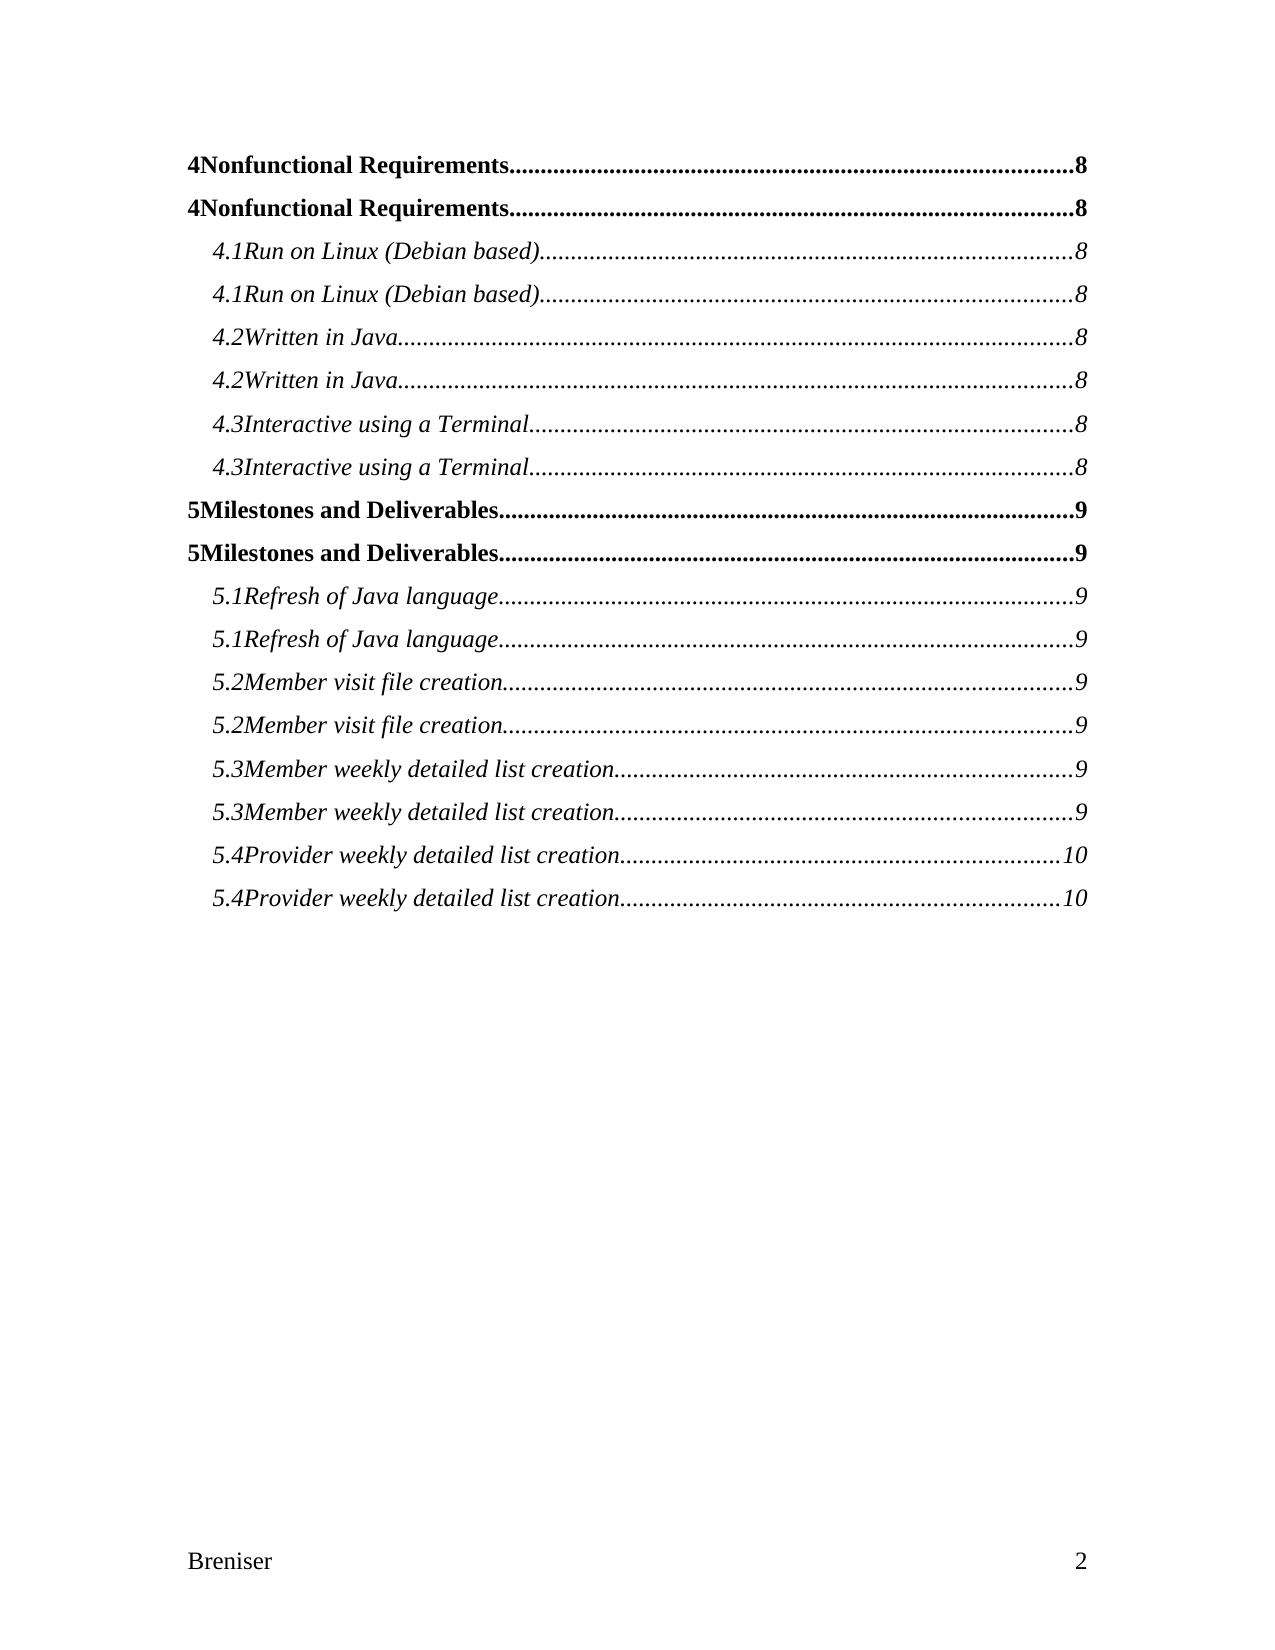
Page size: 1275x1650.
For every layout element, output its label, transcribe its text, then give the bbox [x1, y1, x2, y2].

text 4.2Written in Java 8 [212, 366, 1087, 394]
text 5.2Member visit file creation 9 [212, 667, 1087, 696]
text 5.1Refresh of Java language 9 [212, 581, 1087, 610]
text 4.3Interactive using a Terminal 8 [212, 409, 1087, 437]
text 5.4Provider weekly detailed list creation 10 [212, 883, 1087, 912]
text 5Milestones and Deliverables 9 [187, 495, 1087, 524]
text 5.3Member weekly detailed list creation 9 [212, 754, 1087, 782]
text 4.2Written in Java 8 [212, 322, 1087, 351]
text 4.1Run on Linux (Debian based) 8 [212, 279, 1087, 308]
text 5.3Member weekly detailed list creation 9 [212, 797, 1087, 826]
text 4.1Run on Linux (Debian based) 8 [212, 236, 1087, 265]
text 4Nonfunctional Requirements 8 [187, 150, 1087, 179]
text 5.1Refresh of Java language 9 [212, 624, 1087, 653]
text 5Milestones and Deliverables 9 [187, 538, 1087, 567]
text 4.3Interactive using a Terminal 8 [212, 452, 1087, 481]
text 5.2Member visit file creation 9 [212, 711, 1087, 739]
text 5.4Provider weekly detailed list creation 10 [212, 840, 1087, 869]
text 4Nonfunctional Requirements 8 [187, 193, 1087, 222]
